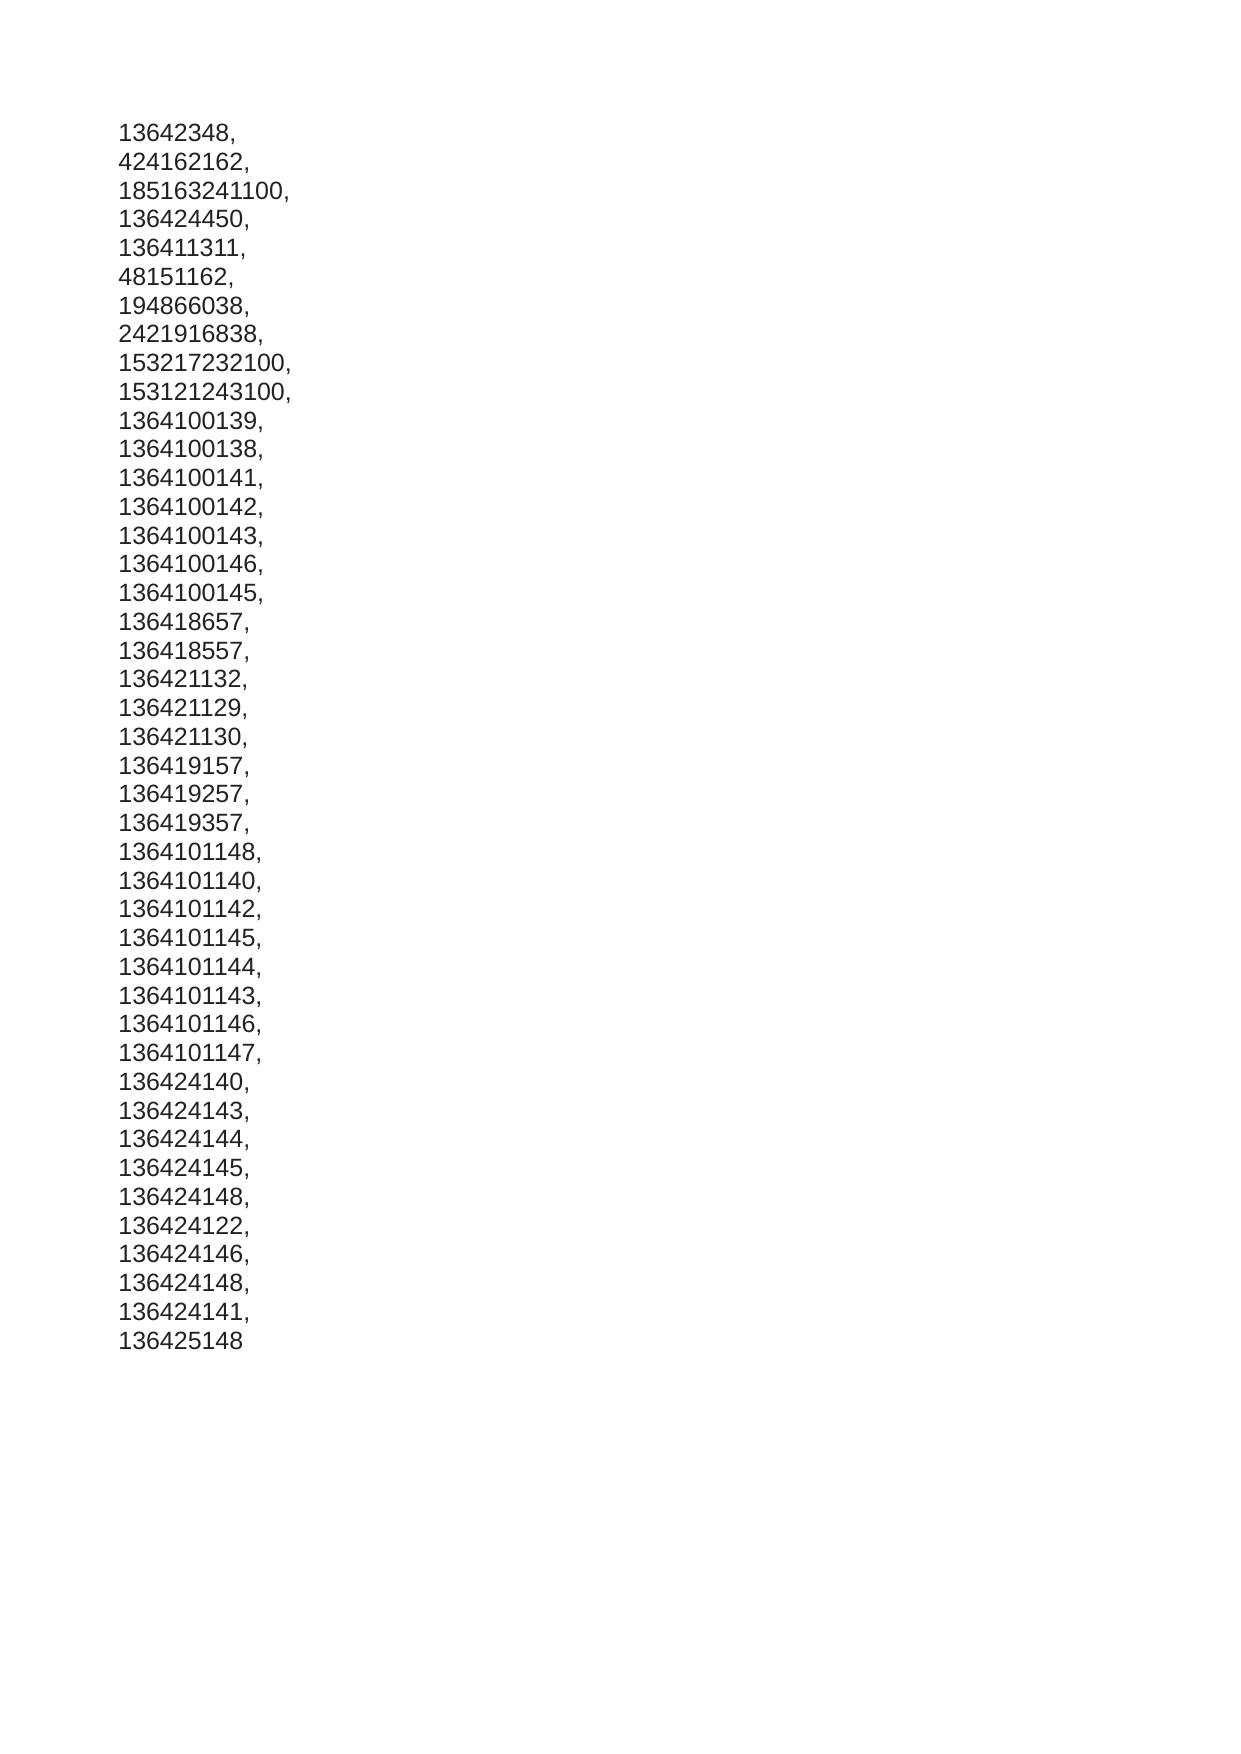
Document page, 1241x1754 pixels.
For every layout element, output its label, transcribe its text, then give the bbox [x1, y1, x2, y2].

text 1364101147, [118, 1038, 1122, 1067]
text 153121243100, [118, 377, 1122, 406]
text 1364100138, [118, 434, 1122, 463]
text 136421129, [118, 693, 1122, 722]
text 1364100146, [118, 549, 1122, 578]
text 194866038, [118, 291, 1122, 319]
text 1364101144, [118, 952, 1122, 981]
text 153217232100, [118, 348, 1122, 377]
text 1364100142, [118, 492, 1122, 521]
text 136424148, [118, 1268, 1122, 1297]
text 2421916838, [118, 319, 1122, 348]
text 1364100141, [118, 463, 1122, 492]
text 136419257, [118, 779, 1122, 808]
text 1364101143, [118, 981, 1122, 1009]
text 136411311, [118, 233, 1122, 262]
text 136418557, [118, 636, 1122, 664]
text 1364101148, [118, 837, 1122, 866]
text 136424141, [118, 1297, 1122, 1326]
text 1364100143, [118, 521, 1122, 549]
text 13642348, [118, 118, 1122, 147]
text 136424145, [118, 1153, 1122, 1182]
text 136419157, [118, 751, 1122, 779]
text 136424122, [118, 1211, 1122, 1239]
text 136421132, [118, 664, 1122, 693]
text 1364101140, [118, 866, 1122, 894]
text 424162162, [118, 147, 1122, 176]
text 1364100139, [118, 406, 1122, 434]
text 136424450, [118, 204, 1122, 233]
text 1364101145, [118, 923, 1122, 952]
text 136425148 [118, 1326, 1122, 1354]
text 136424144, [118, 1124, 1122, 1153]
text 185163241100, [118, 176, 1122, 204]
text 136424146, [118, 1239, 1122, 1268]
text 136424143, [118, 1096, 1122, 1124]
text 1364101142, [118, 894, 1122, 923]
text 48151162, [118, 262, 1122, 291]
text 136424148, [118, 1182, 1122, 1211]
text 136421130, [118, 722, 1122, 751]
text 1364101146, [118, 1009, 1122, 1038]
text 1364100145, [118, 578, 1122, 607]
text 136424140, [118, 1067, 1122, 1096]
text 136419357, [118, 808, 1122, 837]
text 136418657, [118, 607, 1122, 636]
